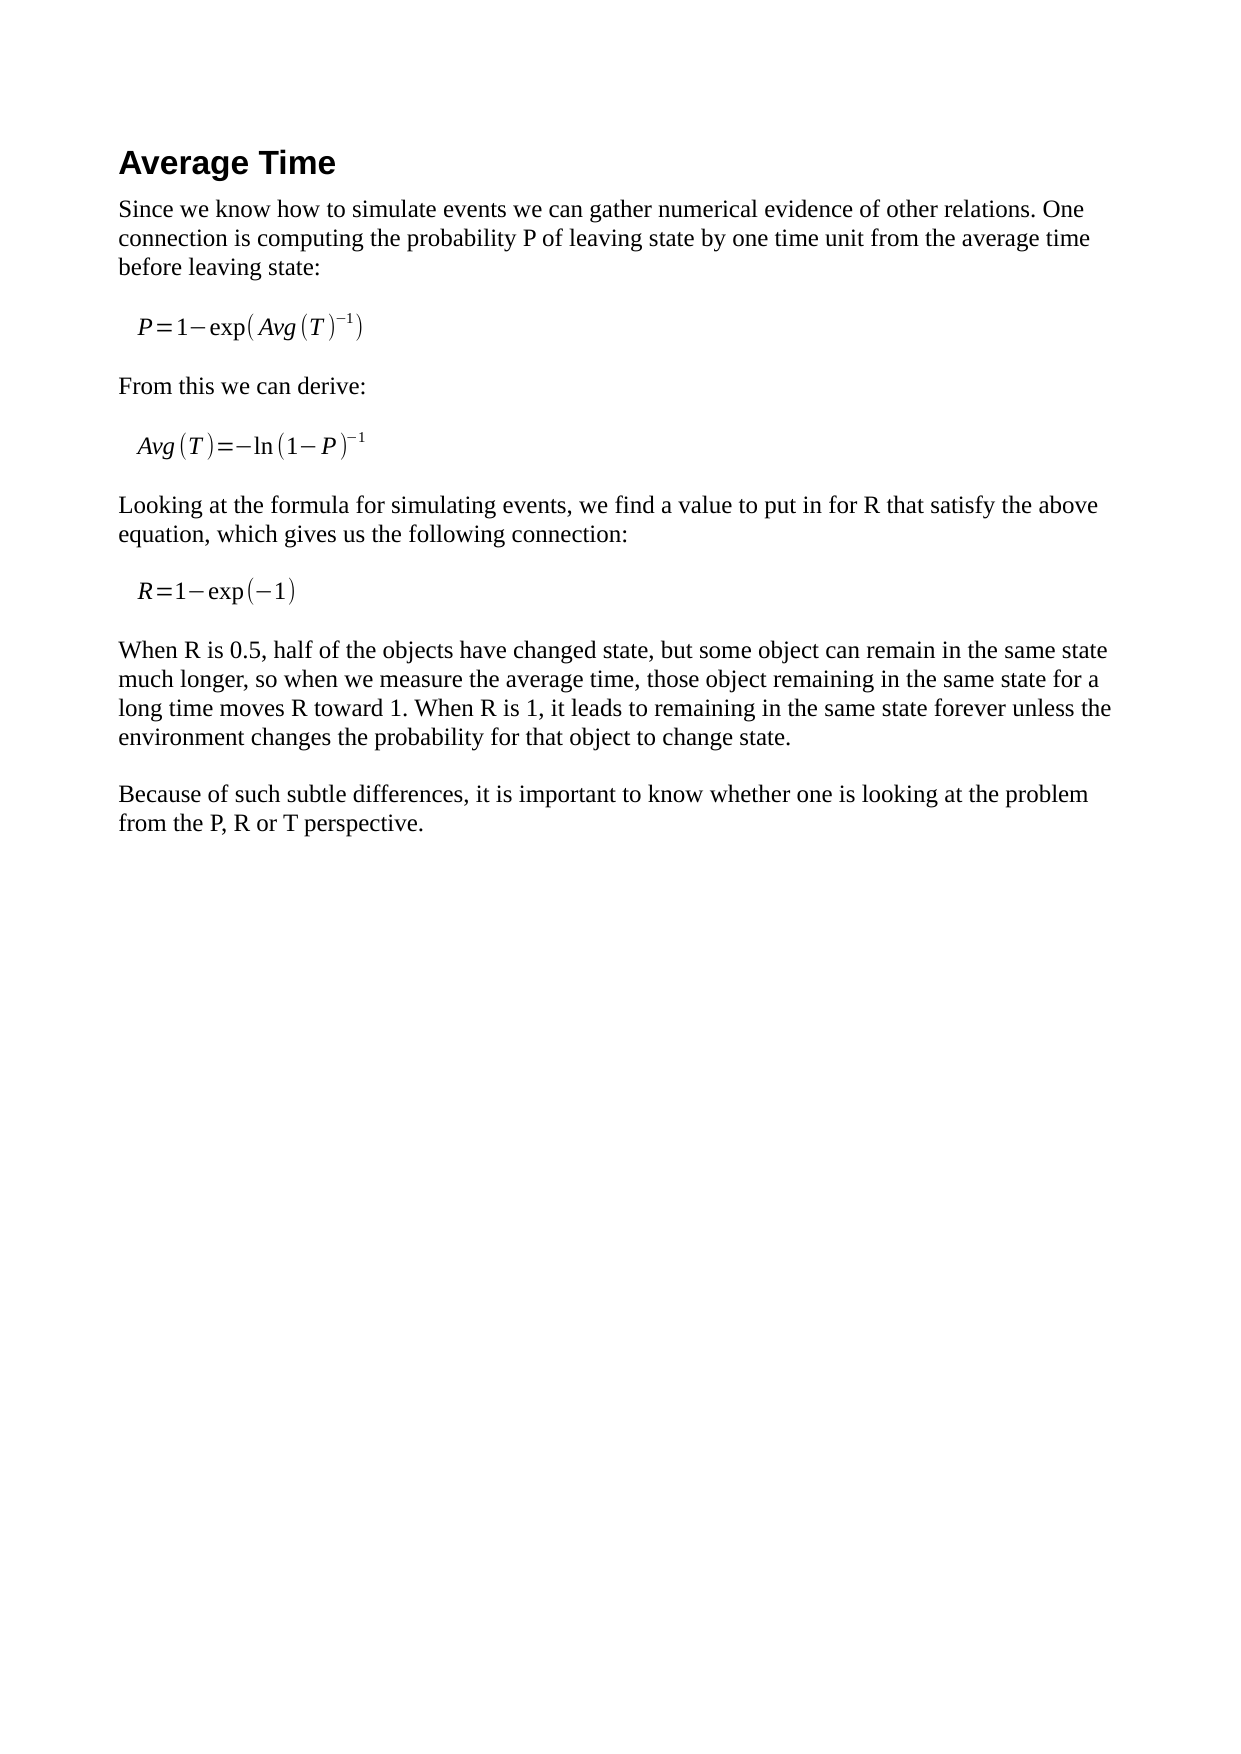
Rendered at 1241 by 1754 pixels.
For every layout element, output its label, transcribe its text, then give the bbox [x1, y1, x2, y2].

text When R is 0.5, half of the objects have changed state, but some object can remain in the same state much longer, so when we measure the average time, those object remaining in the same state for a long time moves R toward 1. When R is 1, it leads to remaining in the same state forever unless the environment changes the probability for that object to change state. [118, 577, 1122, 750]
text Since we know how to simulate events we can gather numerical evidence of other relations. One connection is computing the probability P of leaving state by one time unit from the average time before leaving state: [118, 194, 1122, 281]
subtitle Average Time [118, 143, 1122, 182]
text Looking at the formula for simulating events, we find a value to put in for R that satisfy the above equation, which gives us the following connection: [118, 428, 1122, 548]
text Because of such subtle differences, it is important to know whether one is looking at the problem from the P, R or T perspective. [118, 779, 1122, 837]
text From this we can derive: [118, 309, 1122, 400]
